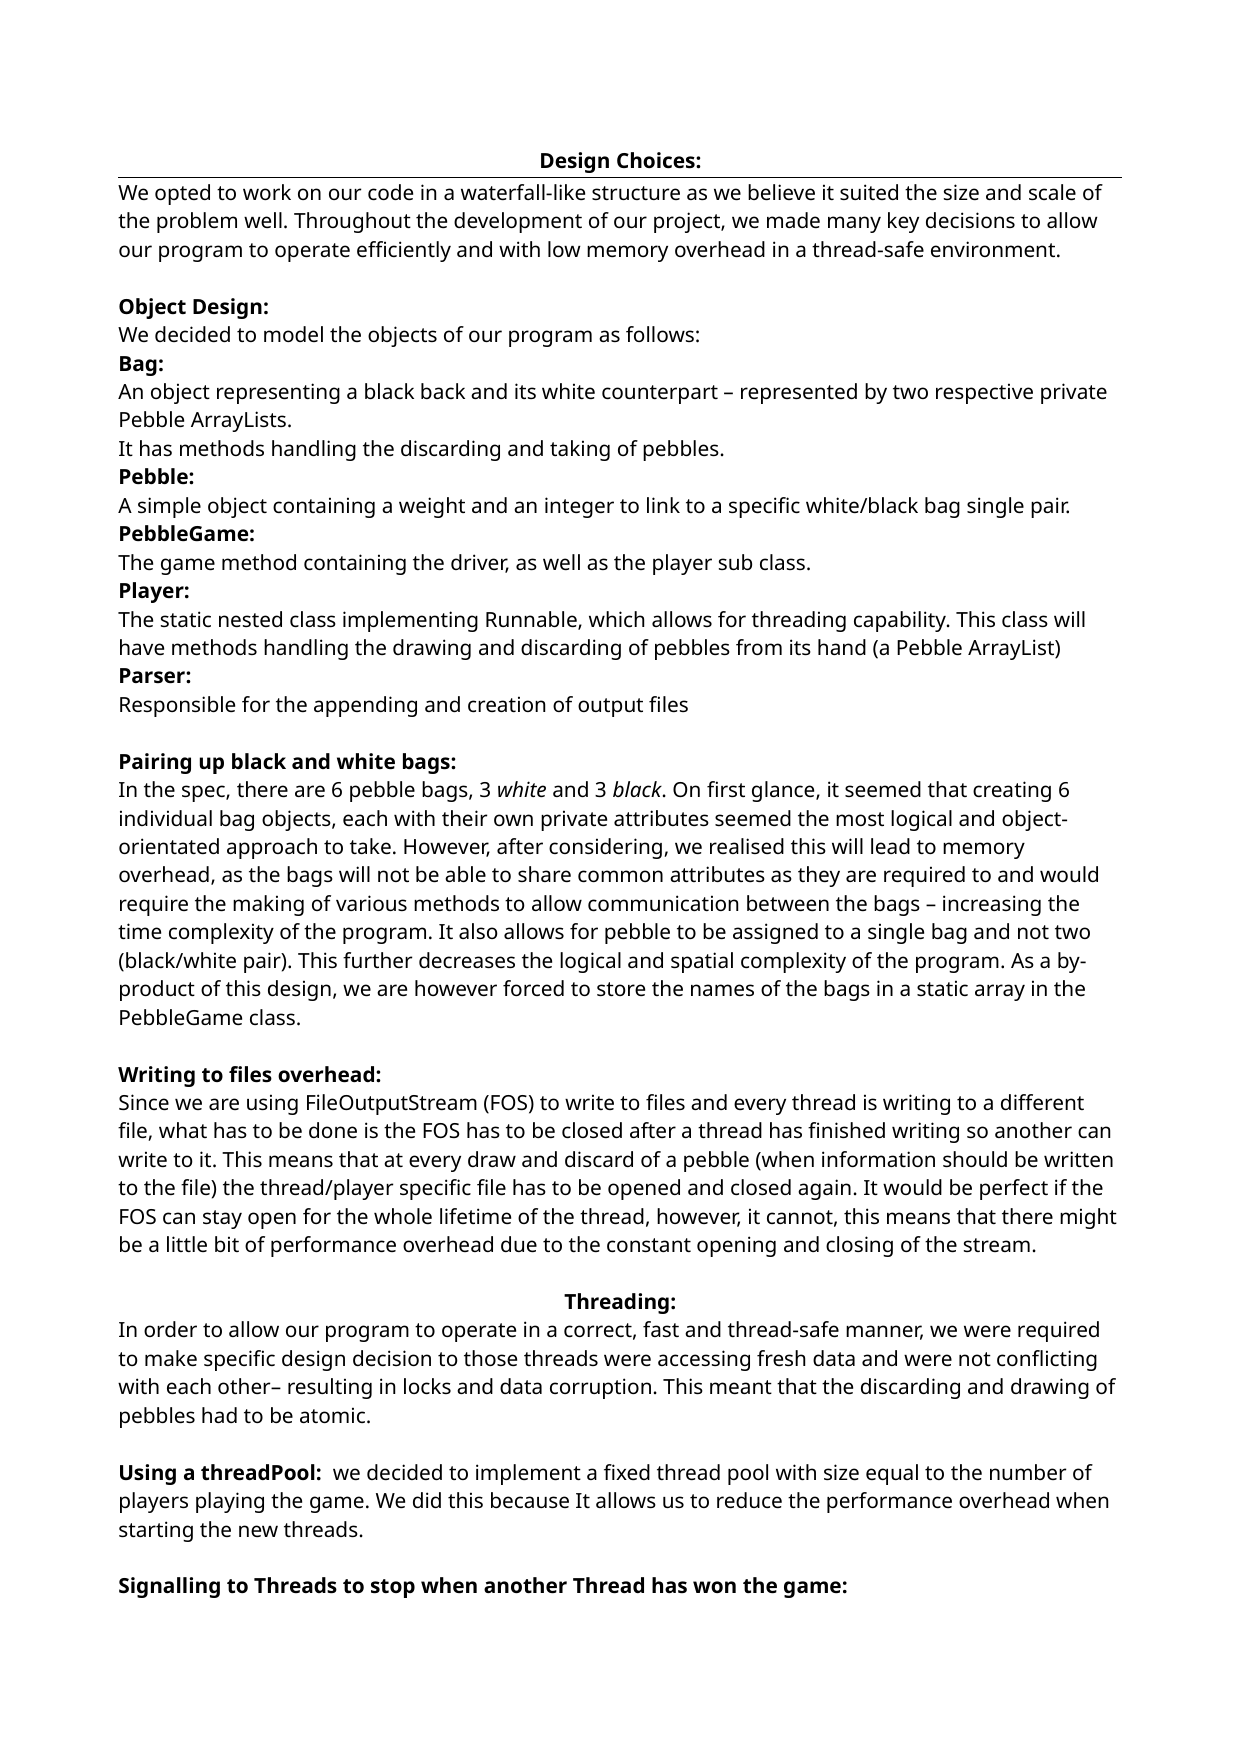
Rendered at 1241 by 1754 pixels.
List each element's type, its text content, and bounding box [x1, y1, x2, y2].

text Pairing up black and white bags: [118, 747, 1122, 775]
text It has methods handling the discarding and taking of pebbles. [118, 434, 1122, 462]
text Object Design: [118, 292, 1122, 320]
text The game method containing the driver, as well as the player sub class. [118, 548, 1122, 576]
text Pebble: [118, 462, 1122, 491]
text Writing to files overhead: [118, 1060, 1122, 1088]
text Parser: [118, 662, 1122, 690]
text The static nested class implementing Runnable, which allows for threading capability. This class will have methods handling the drawing and discarding of pebbles from its hand (a Pebble ArrayList) [118, 605, 1122, 662]
text Responsible for the appending and creation of output files [118, 690, 1122, 718]
text Bag: [118, 349, 1122, 377]
text Since we are using FileOutputStream (FOS) to write to files and every thread is writing to a different file, what has to be done is the FOS has to be closed after a thread has finished writing so another can write to it. This means that at every draw and discard of a pebble (when information should be written to the file) the thread/player specific file has to be opened and closed again. It would be perfect if the FOS can stay open for the whole lifetime of the thread, however, it cannot, this means that there might be a little bit of performance overhead due to the constant opening and closing of the stream. [118, 1088, 1122, 1259]
text A simple object containing a weight and an integer to link to a specific white/black bag single pair. [118, 491, 1122, 519]
text Design Choices: [118, 147, 1122, 177]
text Signalling to Threads to stop when another Thread has won the game: [118, 1572, 1122, 1600]
text In the spec, there are 6 pebble bags, 3 white and 3 black. On first glance, it seemed that creating 6 individual bag objects, each with their own private attributes seemed the most logical and object-orientated approach to take. However, after considering, we realised this will lead to memory overhead, as the bags will not be able to share common attributes as they are required to and would require the making of various methods to allow communication between the bags – increasing the time complexity of the program. It also allows for pebble to be assigned to a single bag and not two (black/white pair). This further decreases the logical and spatial complexity of the program. As a by-product of this design, we are however forced to store the names of the bags in a static array in the PebbleGame class. [118, 775, 1122, 1031]
text We opted to work on our code in a waterfall-like structure as we believe it suited the size and scale of the problem well. Throughout the development of our project, we made many key decisions to allow our program to operate efficiently and with low memory overhead in a thread-safe environment. [118, 178, 1122, 263]
text PebbleGame: [118, 519, 1122, 548]
text Using a threadPool: we decided to implement a fixed thread pool with size equal to the number of players playing the game. We did this because It allows us to reduce the performance overhead when starting the new threads. [118, 1458, 1122, 1543]
text An object representing a black back and its white counterpart – represented by two respective private Pebble ArrayLists. [118, 377, 1122, 434]
text Threading: [118, 1287, 1122, 1316]
text We decided to model the objects of our program as follows: [118, 320, 1122, 349]
text In order to allow our program to operate in a correct, fast and thread-safe manner, we were required to make specific design decision to those threads were accessing fresh data and were not conflicting with each other– resulting in locks and data corruption. This meant that the discarding and drawing of pebbles had to be atomic. [118, 1316, 1122, 1429]
text Player: [118, 576, 1122, 605]
